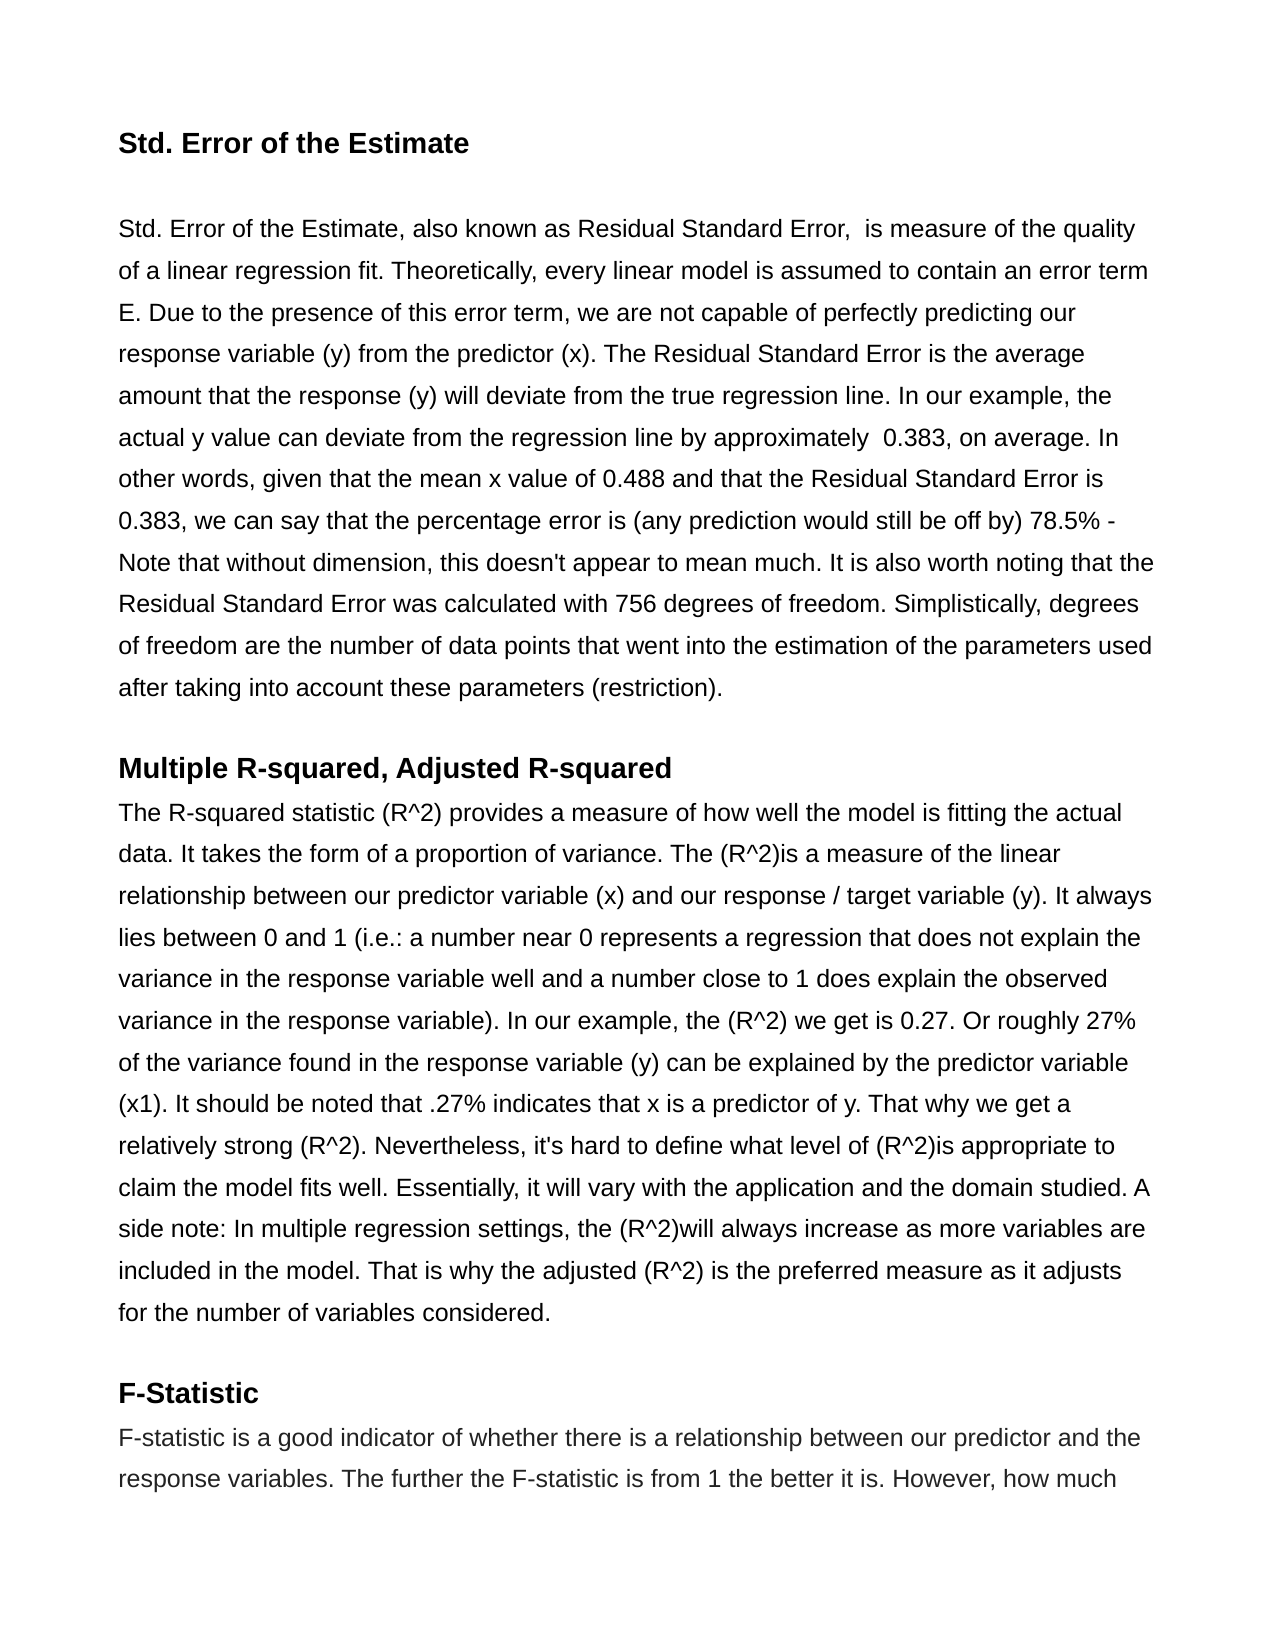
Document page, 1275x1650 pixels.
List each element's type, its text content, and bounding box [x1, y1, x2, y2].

text Std. Error of the Estimate [118, 118, 1157, 160]
text Multiple R-squared, Adjusted R-squared [118, 743, 1157, 785]
text Std. Error of the Estimate, also known as Residual Standard Error, is measure of the quality of a linear regression fit. Theoretically, every linear model is assumed to contain an error term E. Due to the presence of this error term, we are not capable of perfectly predicting our response variable (y) from the predictor (x). The Residual Standard Error is the average amount that the response (y) will deviate from the true regression line. In our example, the actual y value can deviate from the regression line by approximately 0.383, on average. In other words, given that the mean x value of 0.488 and that the Residual Standard Error is 0.383, we can say that the percentage error is (any prediction would still be off by) 78.5% - Note that without dimension, this doesn't appear to mean much. It is also worth noting that the Residual Standard Error was calculated with 756 degrees of freedom. Simplistically, degrees of freedom are the number of data points that went into the estimation of the parameters used after taking into account these parameters (restriction). [118, 201, 1157, 701]
text F-statistic is a good indicator of whether there is a relationship between our predictor and the response variables. The further the F-statistic is from 1 the better it is. However, how much [118, 1410, 1157, 1493]
text The R-squared statistic (R^2) provides a measure of how well the model is fitting the actual data. It takes the form of a proportion of variance. The (R^2)is a measure of the linear relationship between our predictor variable (x) and our response / target variable (y). It always lies between 0 and 1 (i.e.: a number near 0 represents a regression that does not explain the variance in the response variable well and a number close to 1 does explain the observed variance in the response variable). In our example, the (R^2) we get is 0.27. Or roughly 27% of the variance found in the response variable (y) can be explained by the predictor variable (x1). It should be noted that .27% indicates that x is a predictor of y. That why we get a relatively strong (R^2). Nevertheless, it's hard to define what level of (R^2)is appropriate to claim the model fits well. Essentially, it will vary with the application and the domain studied. A side note: In multiple regression settings, the (R^2)will always increase as more variables are included in the model. That is why the adjusted (R^2) is the preferred measure as it adjusts for the number of variables considered. [118, 785, 1157, 1326]
text F-Statistic [118, 1368, 1157, 1410]
